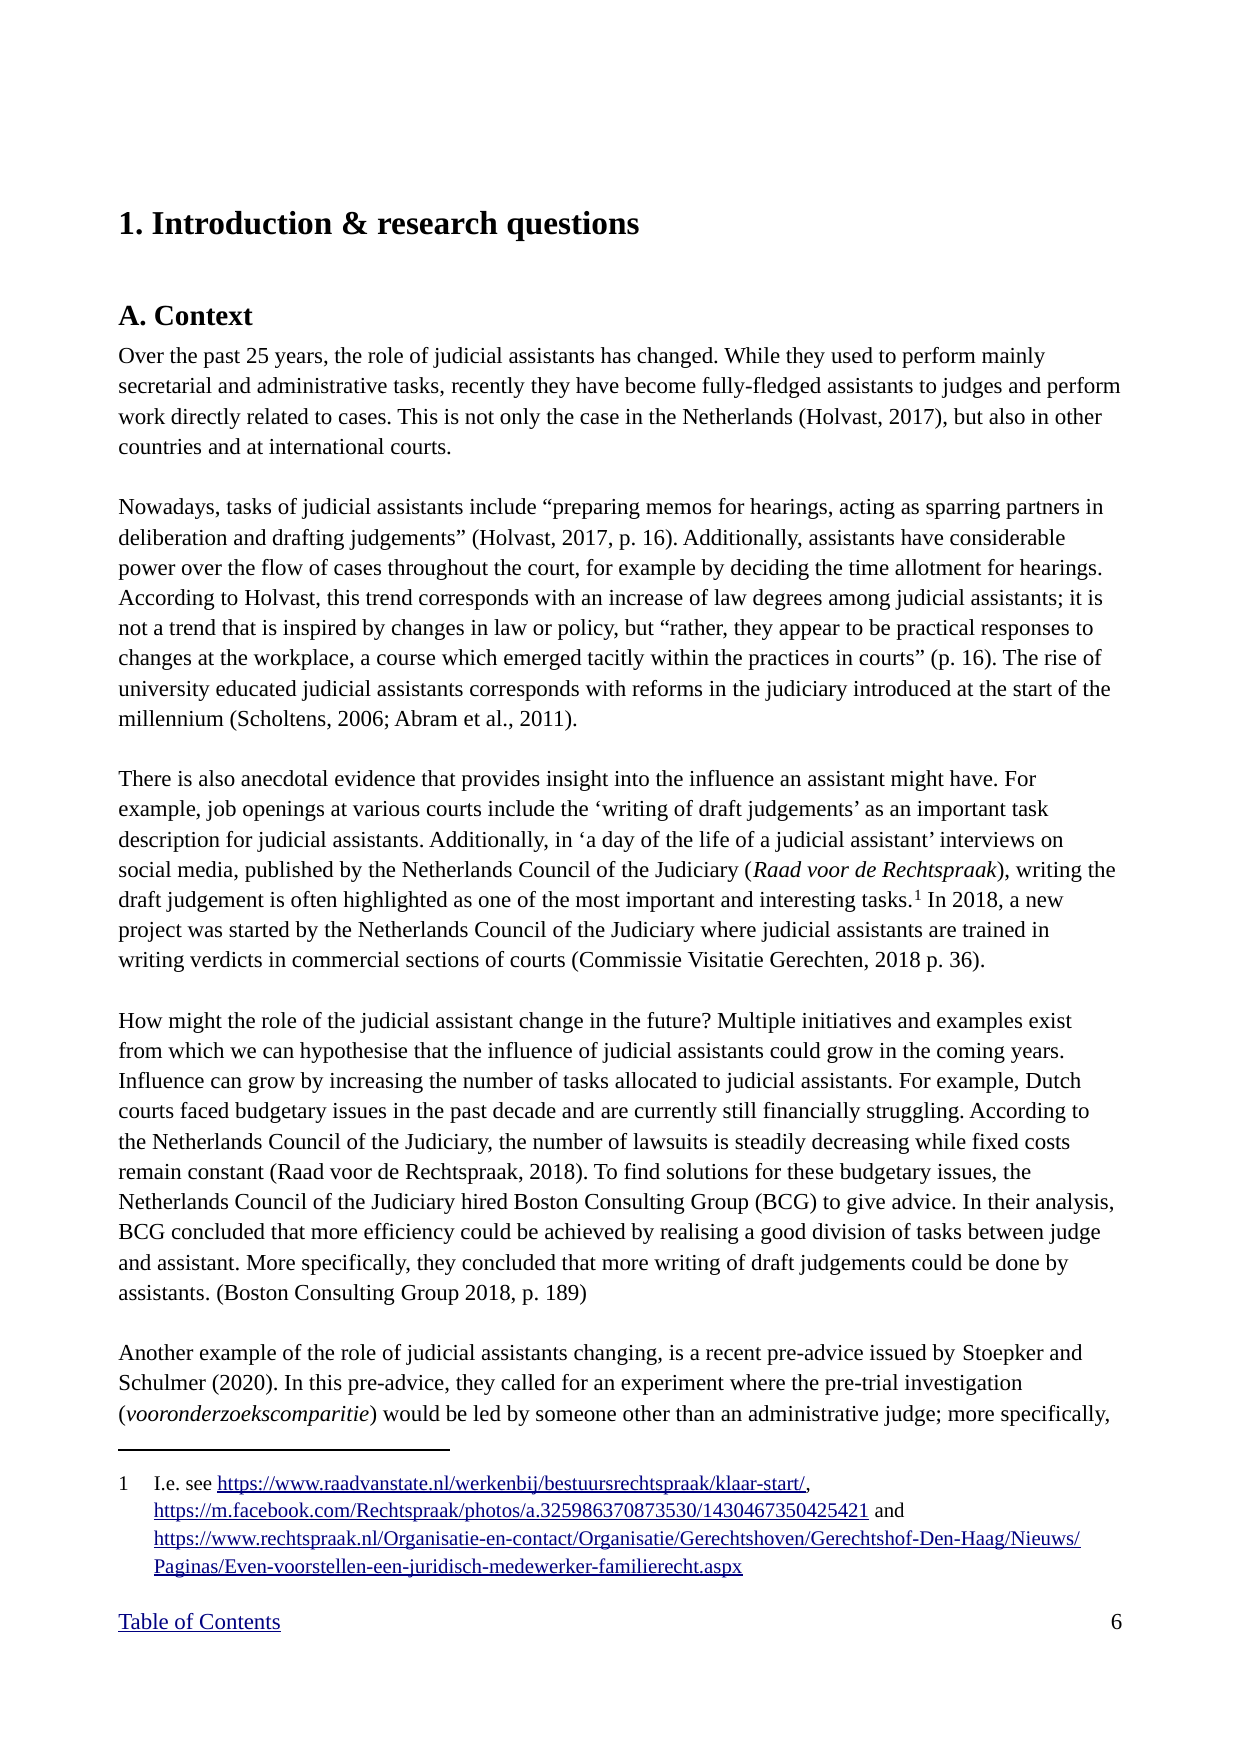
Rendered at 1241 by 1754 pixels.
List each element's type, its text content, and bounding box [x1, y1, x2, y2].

text Another example of the role of judicial assistants changing, is a recent pre-advice issued by Stoepker and Schulmer (2020). In this pre-advice, they called for an experiment where the pre-trial investigation (vooronderzoekscomparitie) would be led by someone other than an administrative judge; more specifically, [118, 1339, 1122, 1426]
text I.e. see https://www.raadvanstate.nl/werkenbij/bestuursrechtspraak/klaar-start/, https://m.facebook.com/Rechtspraak/photos/a.325986370873530/1430467350425421 and https://www.rechtspraak.nl/Organisatie-en-contact/Organisatie/Gerechtshoven/Gerechtshof-Den-Haag/Nieuws/Paginas/Even-voorstellen-een-juridisch-medewerker-familierecht.aspx [118, 1471, 1122, 1578]
subtitle A. Context [118, 298, 1122, 332]
subtitle 1. Introduction & research questions [118, 203, 1122, 241]
text Nowadays, tasks of judicial assistants include “preparing memos for hearings, acting as sparring partners in deliberation and drafting judgements” (Holvast, 2017, p. 16). Additionally, assistants have considerable power over the flow of cases throughout the court, for example by deciding the time allotment for hearings. According to Holvast, this trend corresponds with an increase of law degrees among judicial assistants; it is not a trend that is inspired by changes in law or policy, but “rather, they appear to be practical responses to changes at the workplace, a course which emerged tacitly within the practices in courts” (p. 16). The rise of university educated judicial assistants corresponds with reforms in the judiciary introduced at the start of the millennium (Scholtens, 2006; Abram et al., 2011). [118, 493, 1122, 731]
text How might the role of the judicial assistant change in the future? Multiple initiatives and examples exist from which we can hypothesise that the influence of judicial assistants could grow in the coming years. Influence can grow by increasing the number of tasks allocated to judicial assistants. For example, Dutch courts faced budgetary issues in the past decade and are currently still financially struggling. According to the Netherlands Council of the Judiciary, the number of lawsuits is steadily decreasing while fixed costs remain constant (Raad voor de Rechtspraak, 2018). To find solutions for these budgetary issues, the Netherlands Council of the Judiciary hired Boston Consulting Group (BCG) to give advice. In their analysis, BCG concluded that more efficiency could be achieved by realising a good division of tasks between judge and assistant. More specifically, they concluded that more writing of draft judgements could be done by assistants. (Boston Consulting Group 2018, p. 189) [118, 1007, 1122, 1305]
text There is also anecdotal evidence that provides insight into the influence an assistant might have. For example, job openings at various courts include the ‘writing of draft judgements’ as an important task description for judicial assistants. Additionally, in ‘a day of the life of a judicial assistant’ interviews on social media, published by the Netherlands Council of the Judiciary (Raad voor de Rechtspraak), writing the draft judgement is often highlighted as one of the most important and interesting tasks. In 2018, a new project was started by the Netherlands Council of the Judiciary where judicial assistants are trained in writing verdicts in commercial sections of courts (Commissie Visitatie Gerechten, 2018 p. 36). [118, 765, 1122, 973]
text Over the past 25 years, the role of judicial assistants has changed. While they used to perform mainly secretarial and administrative tasks, recently they have become fully-fledged assistants to judges and perform work directly related to cases. This is not only the case in the Netherlands (Holvast, 2017), but also in other countries and at international courts. [118, 342, 1122, 459]
